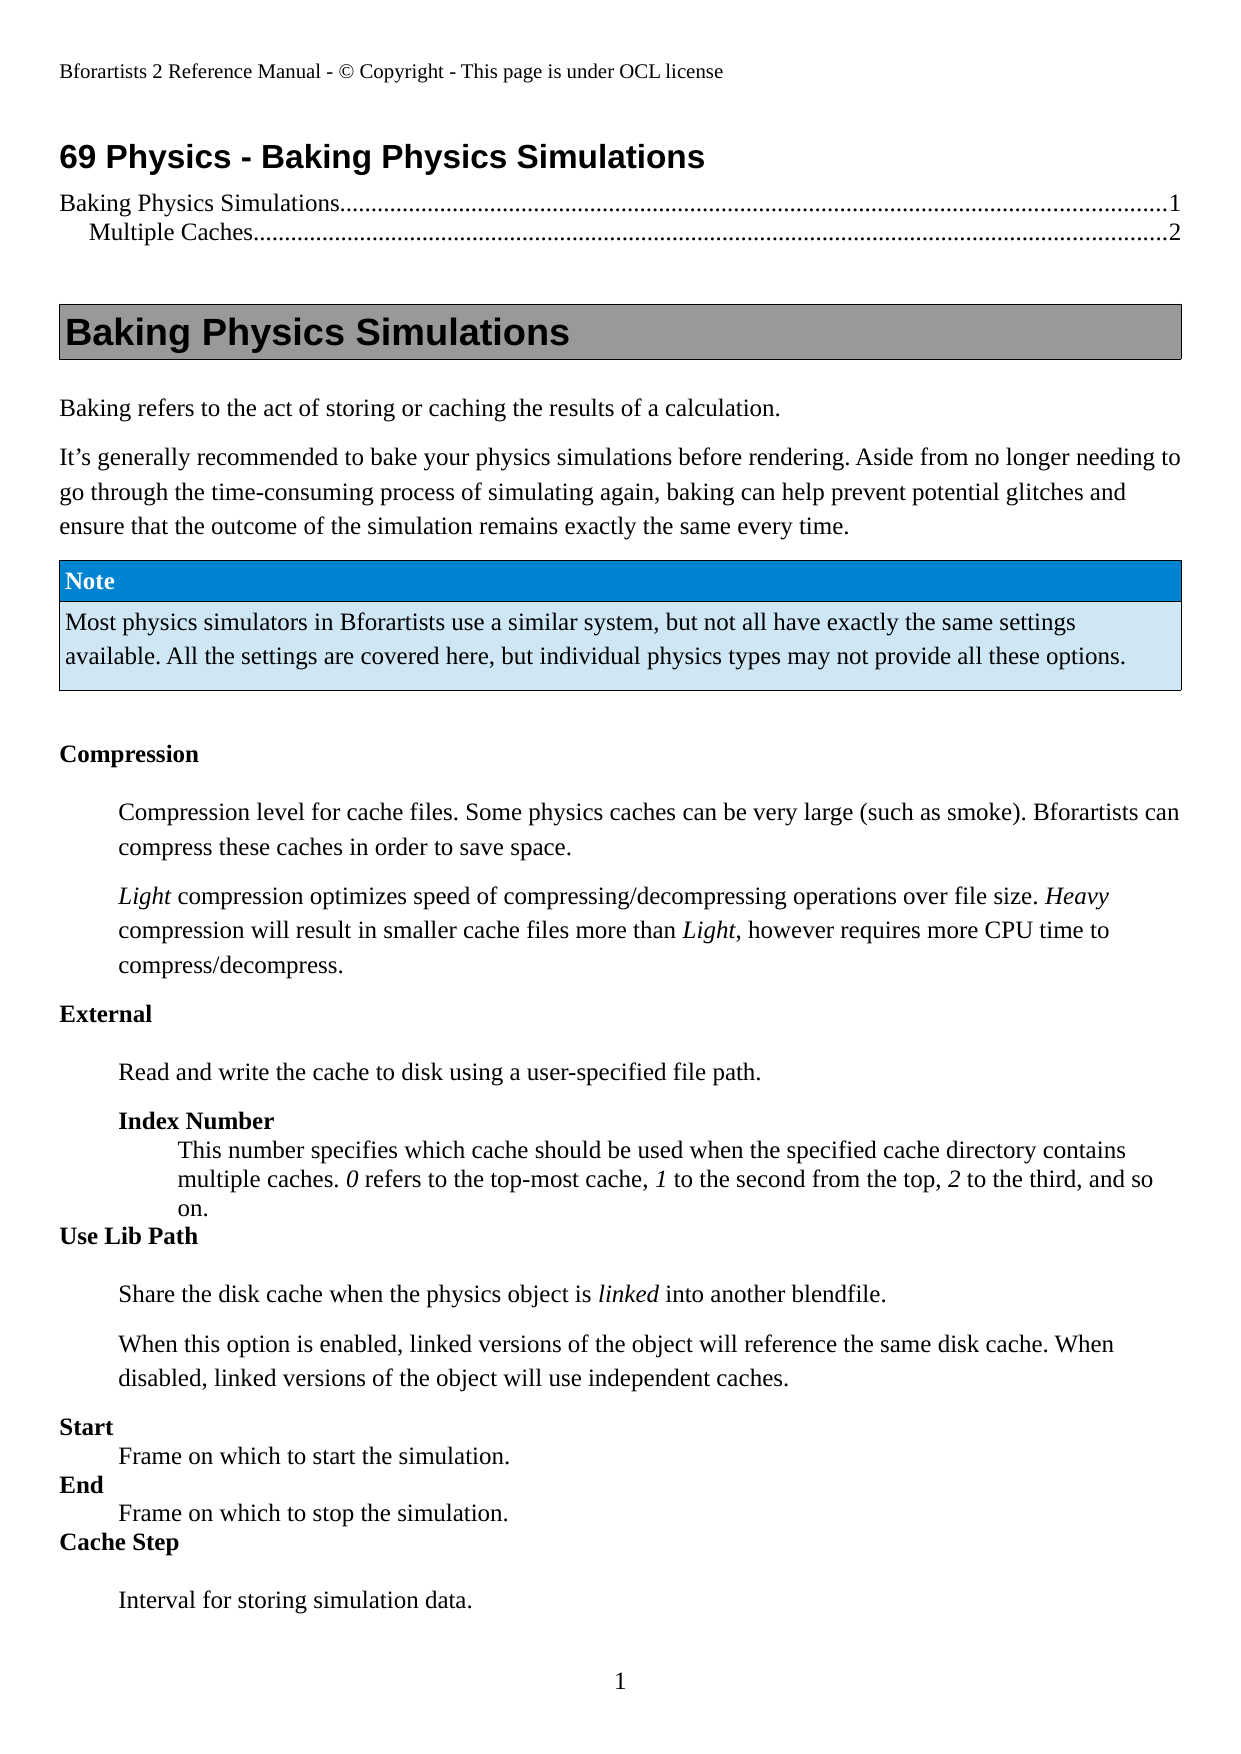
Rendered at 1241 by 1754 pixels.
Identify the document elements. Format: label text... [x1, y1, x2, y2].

table_header Note [60, 561, 1181, 601]
subtitle External [59, 999, 1181, 1028]
text Multiple Caches 2 [88, 217, 1181, 246]
subtitle Compression [59, 739, 1181, 768]
text Baking Physics Simulations 1 [59, 188, 1181, 217]
table_cell Most physics simulators in Bforartists use a similar system, but not all have exactly the same settings available. All the settings are covered here, but individual physics types may not provide all these options. [60, 602, 1181, 690]
subtitle 69 Physics - Baking Physics Simulations [59, 138, 1181, 176]
subtitle Index Number [118, 1106, 1181, 1135]
text Light compression optimizes speed of compressing/decompressing operations over file size. Heavy compression will result in smaller cache files more than Light, however requires more CPU time to compress/decompress. [118, 881, 1181, 979]
text When this option is enabled, linked versions of the object will reference the same disk cache. When disabled, linked versions of the object will use independent caches. [118, 1329, 1181, 1392]
list Frame on which to stop the simulation. [118, 1498, 1181, 1527]
text Interval for storing simulation data. [118, 1585, 1181, 1614]
subtitle Start [59, 1412, 1181, 1441]
subtitle End [59, 1470, 1181, 1498]
subtitle Use Lib Path [59, 1221, 1181, 1250]
list This number specifies which cache should be used when the specified cache directory contains multiple caches. 0 refers to the top-most cache, 1 to the second from the top, 2 to the third, and so on. [177, 1135, 1181, 1221]
text It’s generally recommended to bake your physics simulations before rendering. Aside from no longer needing to go through the time-consuming process of simulating again, baking can help prevent potential glitches and ensure that the outcome of the simulation remains exactly the same every time. [59, 442, 1181, 540]
text Compression level for cache files. Some physics caches can be very large (such as smoke). Bforartists can compress these caches in order to save space. [118, 797, 1181, 861]
text Share the disk cache when the physics object is linked into another blendfile. [118, 1279, 1181, 1308]
text Read and write the cache to disk using a user-specified file path. [118, 1057, 1181, 1086]
subtitle Cache Step [59, 1527, 1181, 1556]
text Baking refers to the act of storing or caching the results of a calculation. [59, 393, 1181, 422]
list Frame on which to start the simulation. [118, 1441, 1181, 1470]
table_header Baking Physics Simulations [60, 305, 1181, 359]
